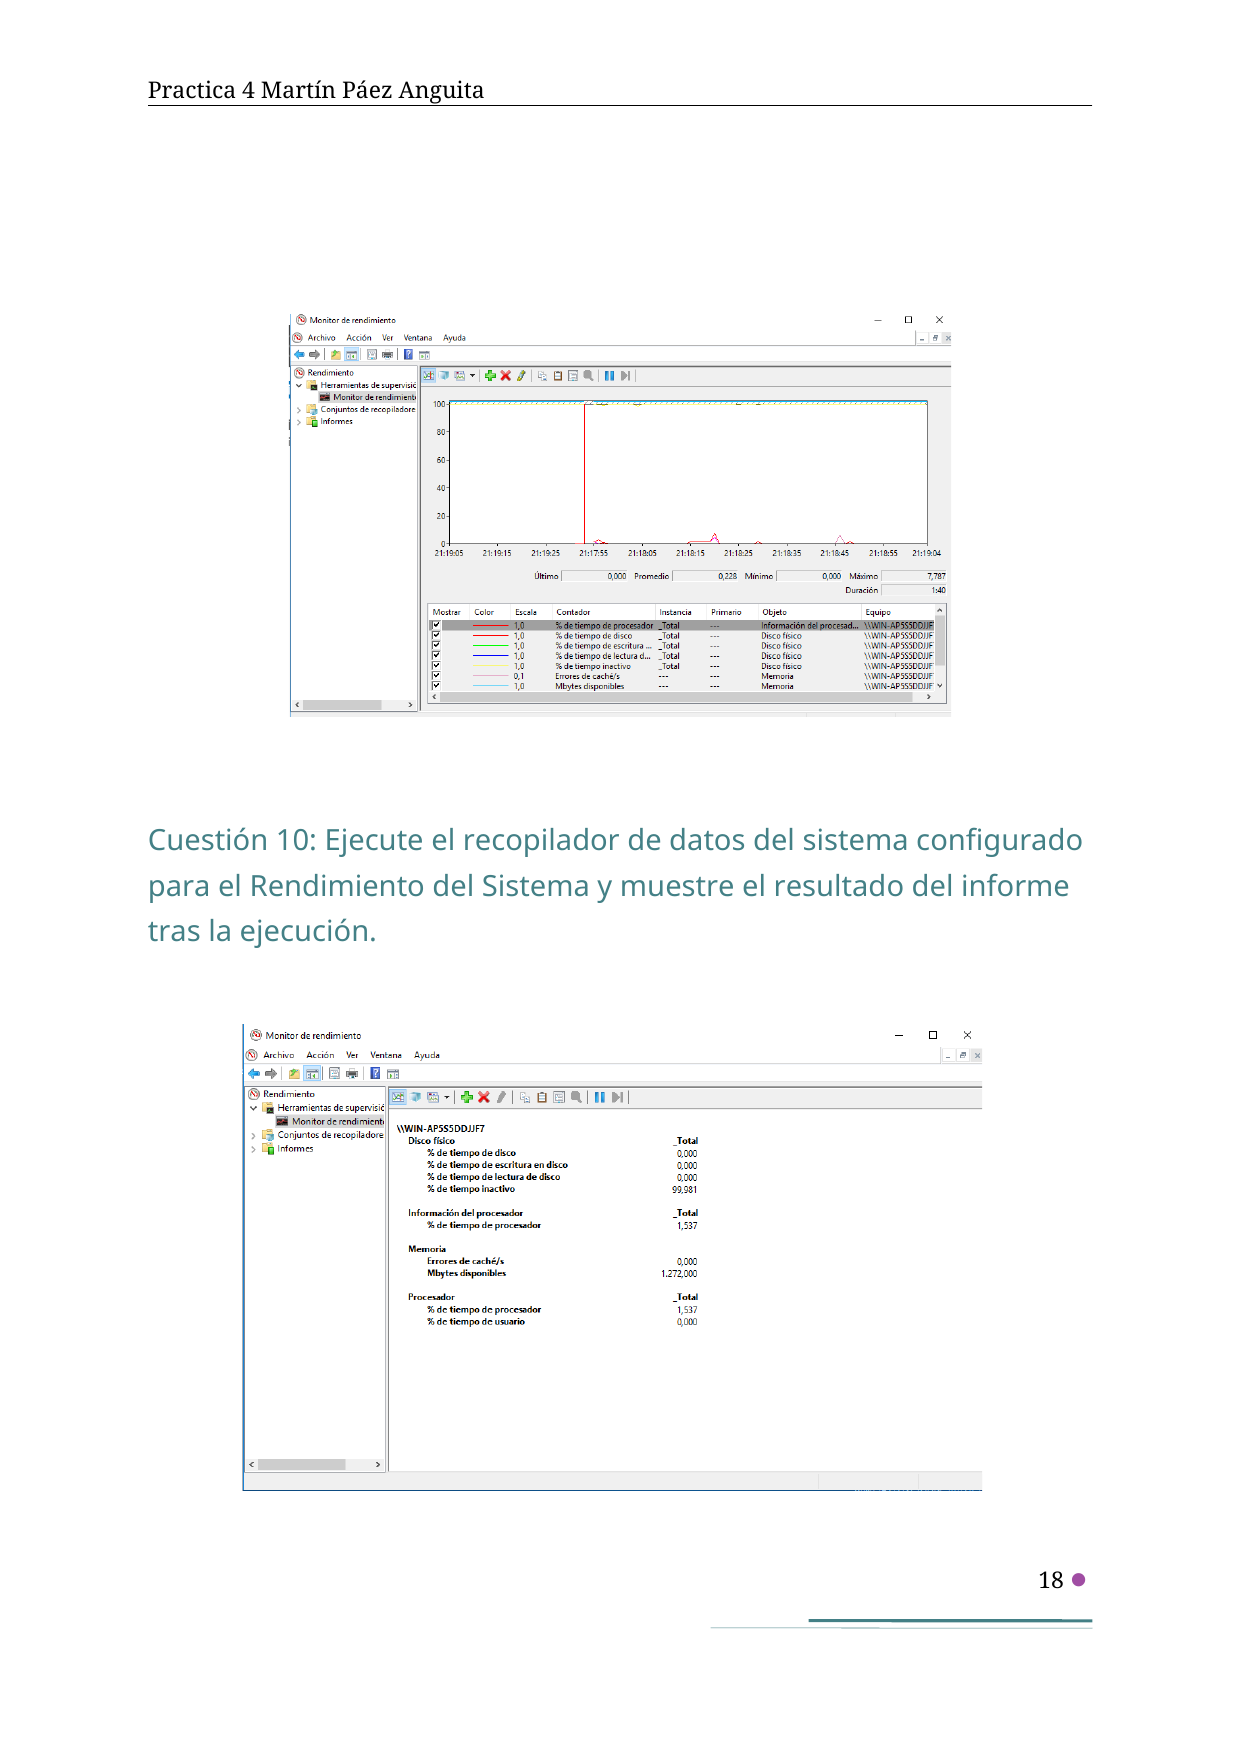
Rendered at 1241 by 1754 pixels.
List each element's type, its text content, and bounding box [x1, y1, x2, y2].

picture [288, 314, 952, 717]
subtitle Cuestión 10: Ejecute el recopilador de datos del sistema configurado para el Rendimiento del Sistema y muestre el resultado del informe tras la ejecución. [148, 819, 1092, 950]
picture [242, 1024, 983, 1491]
